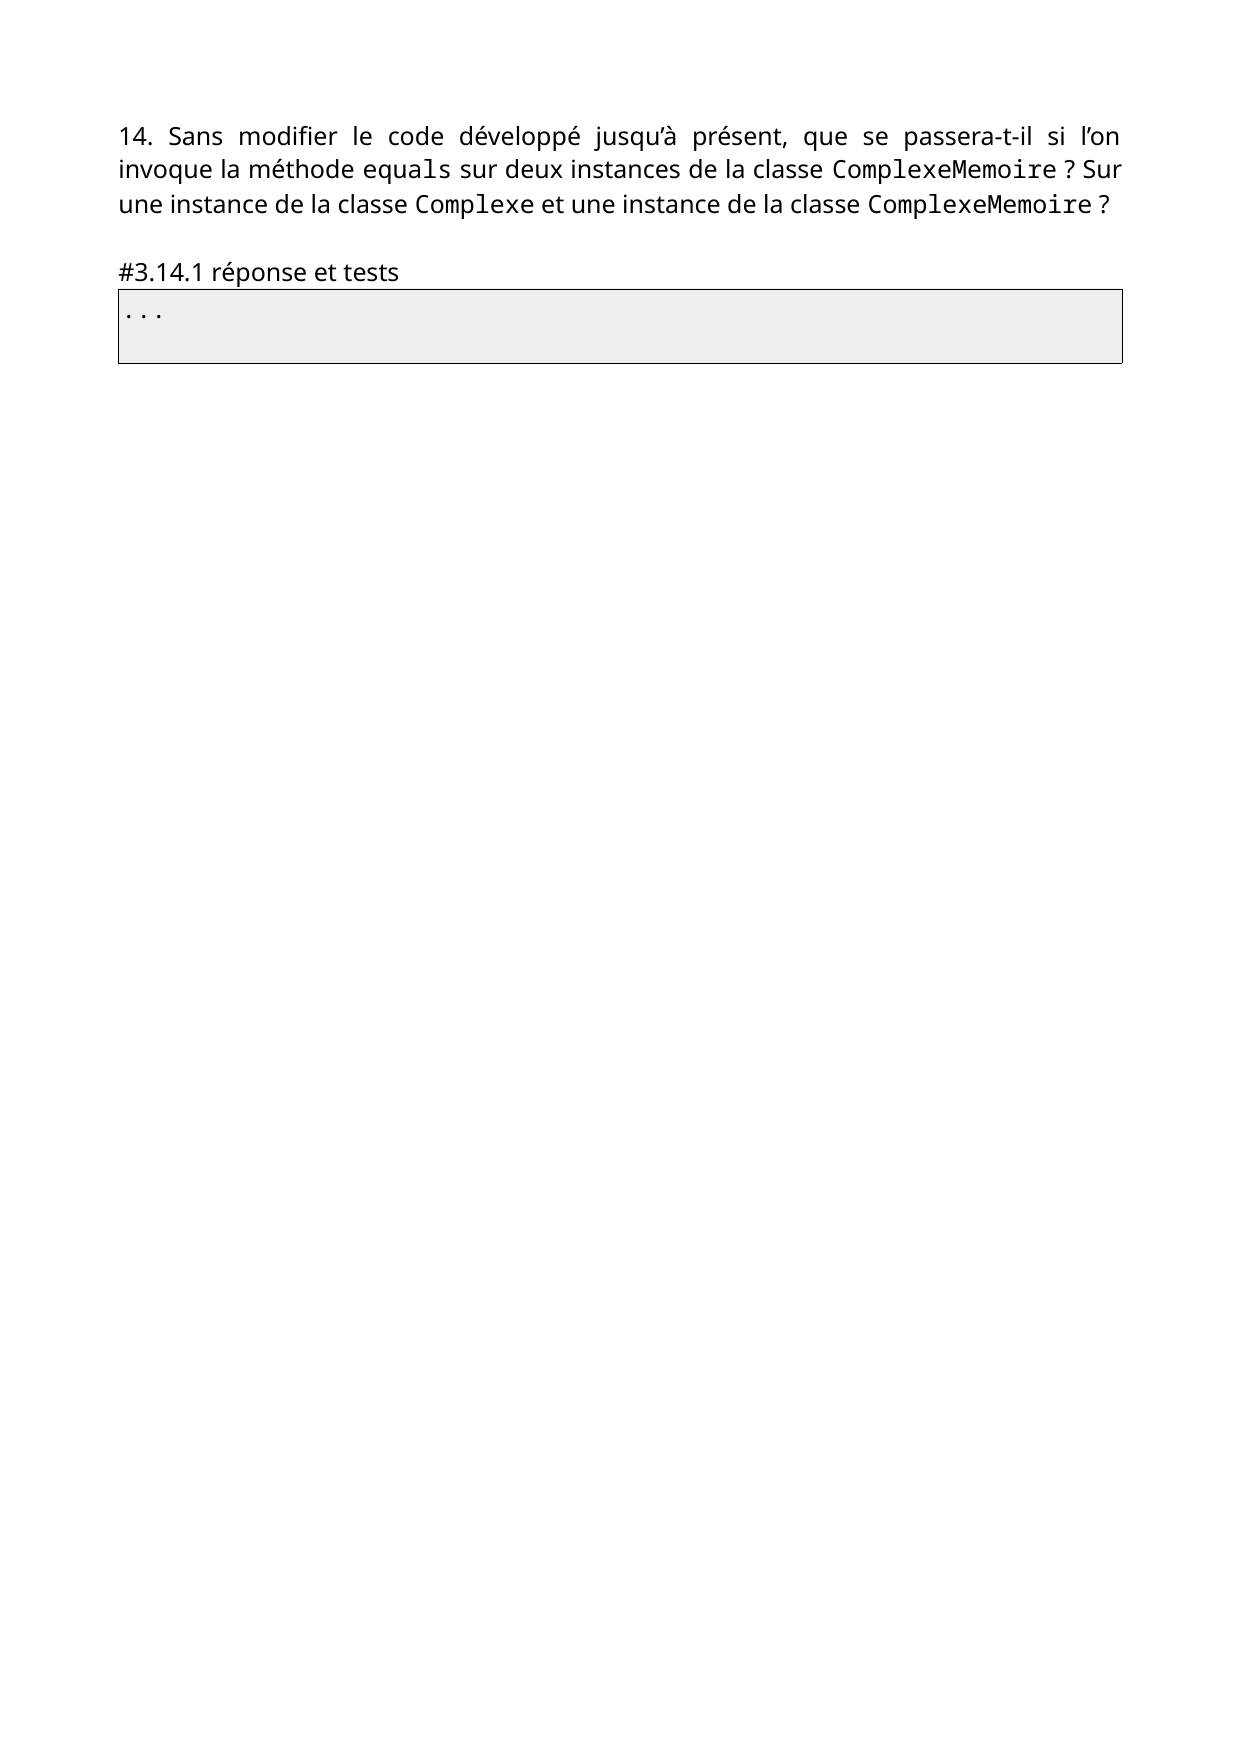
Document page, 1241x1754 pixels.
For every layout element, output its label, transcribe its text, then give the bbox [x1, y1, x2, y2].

text #3.14.1 réponse et tests [118, 254, 1122, 288]
text 14. Sans modifier le code développé jusqu’à présent, que se passera-t-il si l’on invoque la méthode equals sur deux instances de la classe ComplexeMemoire ? Sur une instance de la classe Complexe et une instance de la classe ComplexeMemoire ? [118, 118, 1122, 220]
text ... [119, 290, 1122, 322]
